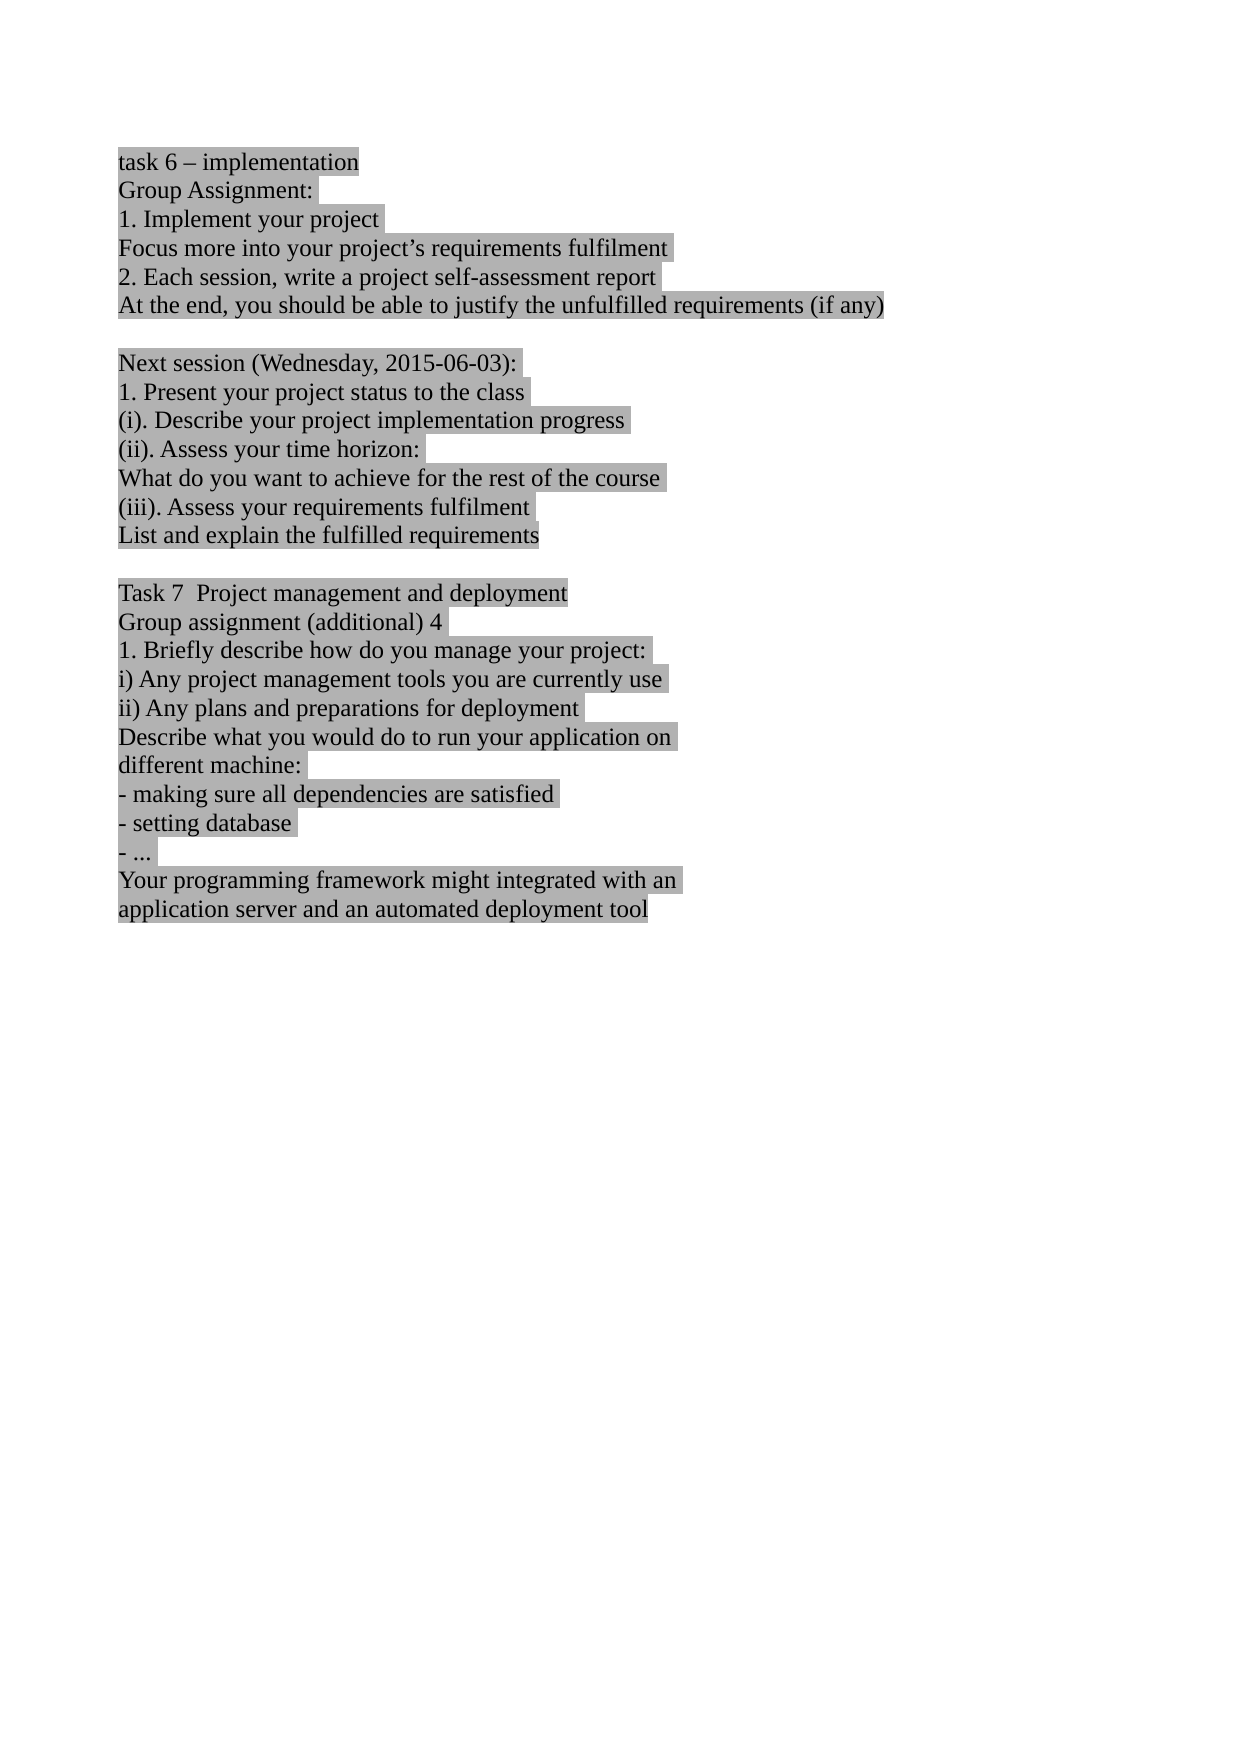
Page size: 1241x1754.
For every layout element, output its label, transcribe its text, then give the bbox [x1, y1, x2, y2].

text 1. Implement your project [118, 204, 1122, 233]
text 2. Each session, write a project self-assessment report [118, 262, 1122, 291]
text (iii). Assess your requirements fulfilment [118, 492, 1122, 521]
text 1. Present your project status to the class [118, 377, 1122, 406]
text Task 7 Project management and deployment [118, 578, 1122, 607]
text different machine: [118, 751, 1122, 779]
text Group Assignment: [118, 176, 1122, 204]
text What do you want to achieve for the rest of the course [118, 463, 1122, 492]
text 1. Briefly describe how do you manage your project: [118, 636, 1122, 664]
text Your programming framework might integrated with an [118, 866, 1122, 894]
text Describe what you would do to run your application on [118, 722, 1122, 751]
text - ... [118, 837, 1122, 866]
text i) Any project management tools you are currently use [118, 664, 1122, 693]
text (ii). Assess your time horizon: [118, 434, 1122, 463]
text At the end, you should be able to justify the unfulfilled requirements (if any) [118, 291, 1122, 319]
text Focus more into your project’s requirements fulfilment [118, 233, 1122, 262]
text Group assignment (additional) 4 [118, 607, 1122, 636]
text - making sure all dependencies are satisfied [118, 779, 1122, 808]
text (i). Describe your project implementation progress [118, 406, 1122, 434]
text Next session (Wednesday, 2015-06-03): [118, 348, 1122, 377]
text List and explain the fulfilled requirements [118, 521, 1122, 549]
text task 6 – implementation [118, 147, 1122, 176]
text - setting database [118, 808, 1122, 837]
text ii) Any plans and preparations for deployment [118, 693, 1122, 722]
text application server and an automated deployment tool [118, 894, 1122, 923]
